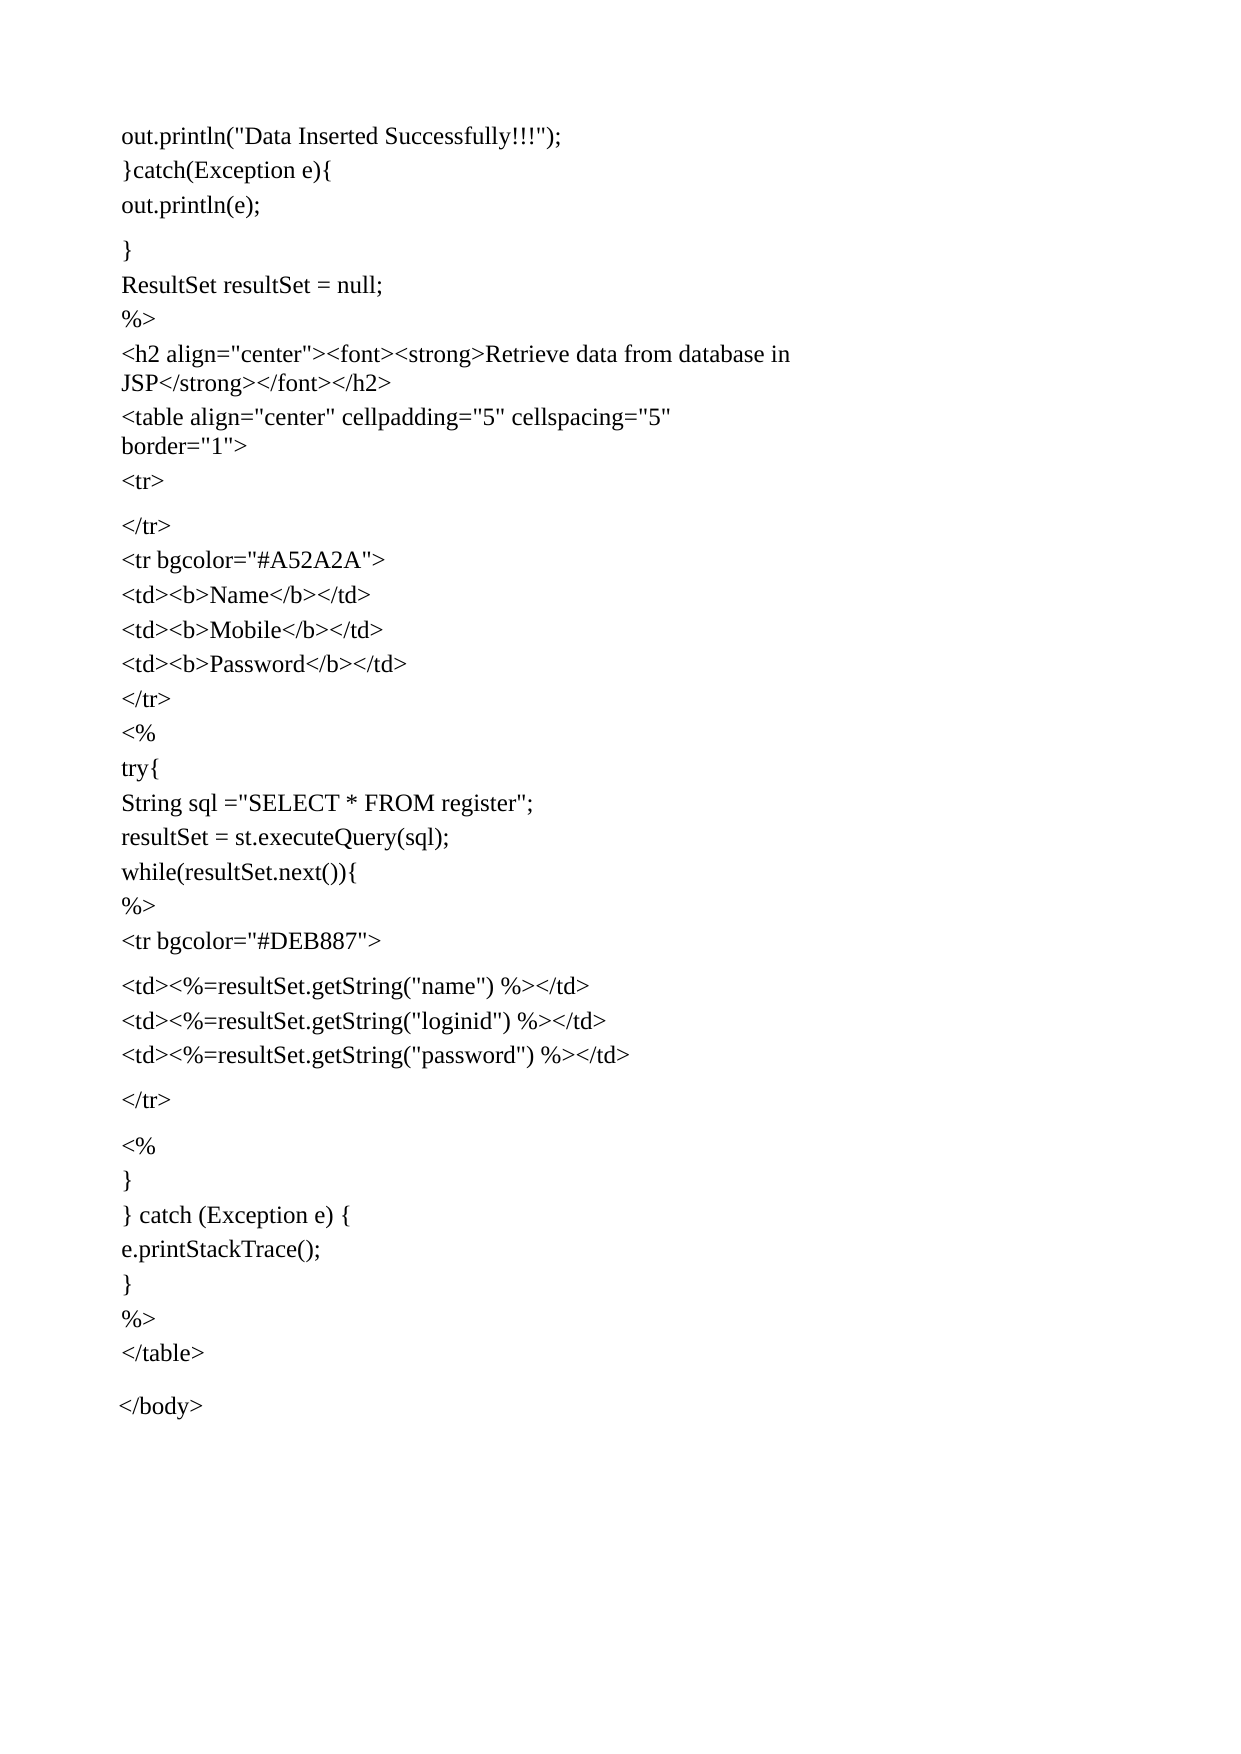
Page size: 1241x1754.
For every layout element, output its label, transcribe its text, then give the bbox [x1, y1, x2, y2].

table_header [118, 498, 136, 508]
table_header <td><b>Mobile</b></td> [118, 612, 396, 646]
table_header [118, 222, 136, 232]
table_header String sql ="SELECT * FROM register"; [118, 785, 543, 819]
table_header [118, 1370, 136, 1381]
table_header <td><b>Password</b></td> [118, 646, 421, 681]
table_header <td><%=resultSet.getString("loginid") %></td> [118, 1003, 615, 1037]
table_header </tr> [118, 681, 185, 716]
table_header } [118, 1163, 148, 1197]
table_header <tr bgcolor="#DEB887"> [118, 923, 393, 958]
table_header } [118, 233, 148, 267]
text </body> [118, 1391, 1122, 1420]
table_header [118, 1117, 136, 1128]
table_header <tr bgcolor="#A52A2A"> [118, 543, 397, 577]
table_header e.printStackTrace(); [118, 1232, 334, 1266]
table_header <td><%=resultSet.getString("password") %></td> [118, 1038, 639, 1072]
table_header while(resultSet.next()){ [118, 854, 369, 888]
table_header }catch(Exception e){ [118, 153, 344, 187]
table_header <% [118, 716, 170, 750]
table_header <td><b>Name</b></td> [118, 577, 384, 612]
table_header <tr> [118, 463, 178, 497]
table_header <h2 align="center"><font><strong>Retrieve data from database in JSP</strong></font></h2> [118, 336, 1067, 399]
table_header </tr> [118, 1083, 185, 1117]
table_header [118, 958, 136, 968]
table_header </table> [118, 1335, 218, 1370]
table_header <table align="center" cellpadding="5" cellspacing="5" border="1"> [118, 400, 799, 463]
table_header try{ [118, 750, 180, 785]
table_header ResultSet resultSet = null; [118, 267, 393, 302]
table_header %> [118, 889, 170, 923]
table_header %> [118, 302, 170, 336]
table_header } [118, 1266, 148, 1301]
table_header out.println("Data Inserted Successfully!!!"); [118, 118, 570, 153]
table_header [118, 1072, 136, 1083]
table_header [118, 1381, 136, 1391]
table_header </tr> [118, 508, 185, 543]
table_header out.println(e); [118, 187, 272, 222]
table_header resultSet = st.executeQuery(sql); [118, 819, 460, 854]
table_header <% [118, 1128, 176, 1162]
table_header } catch (Exception e) { [118, 1197, 363, 1232]
table_header %> [118, 1301, 170, 1335]
table_header <td><%=resultSet.getString("name") %></td> [118, 968, 598, 1003]
